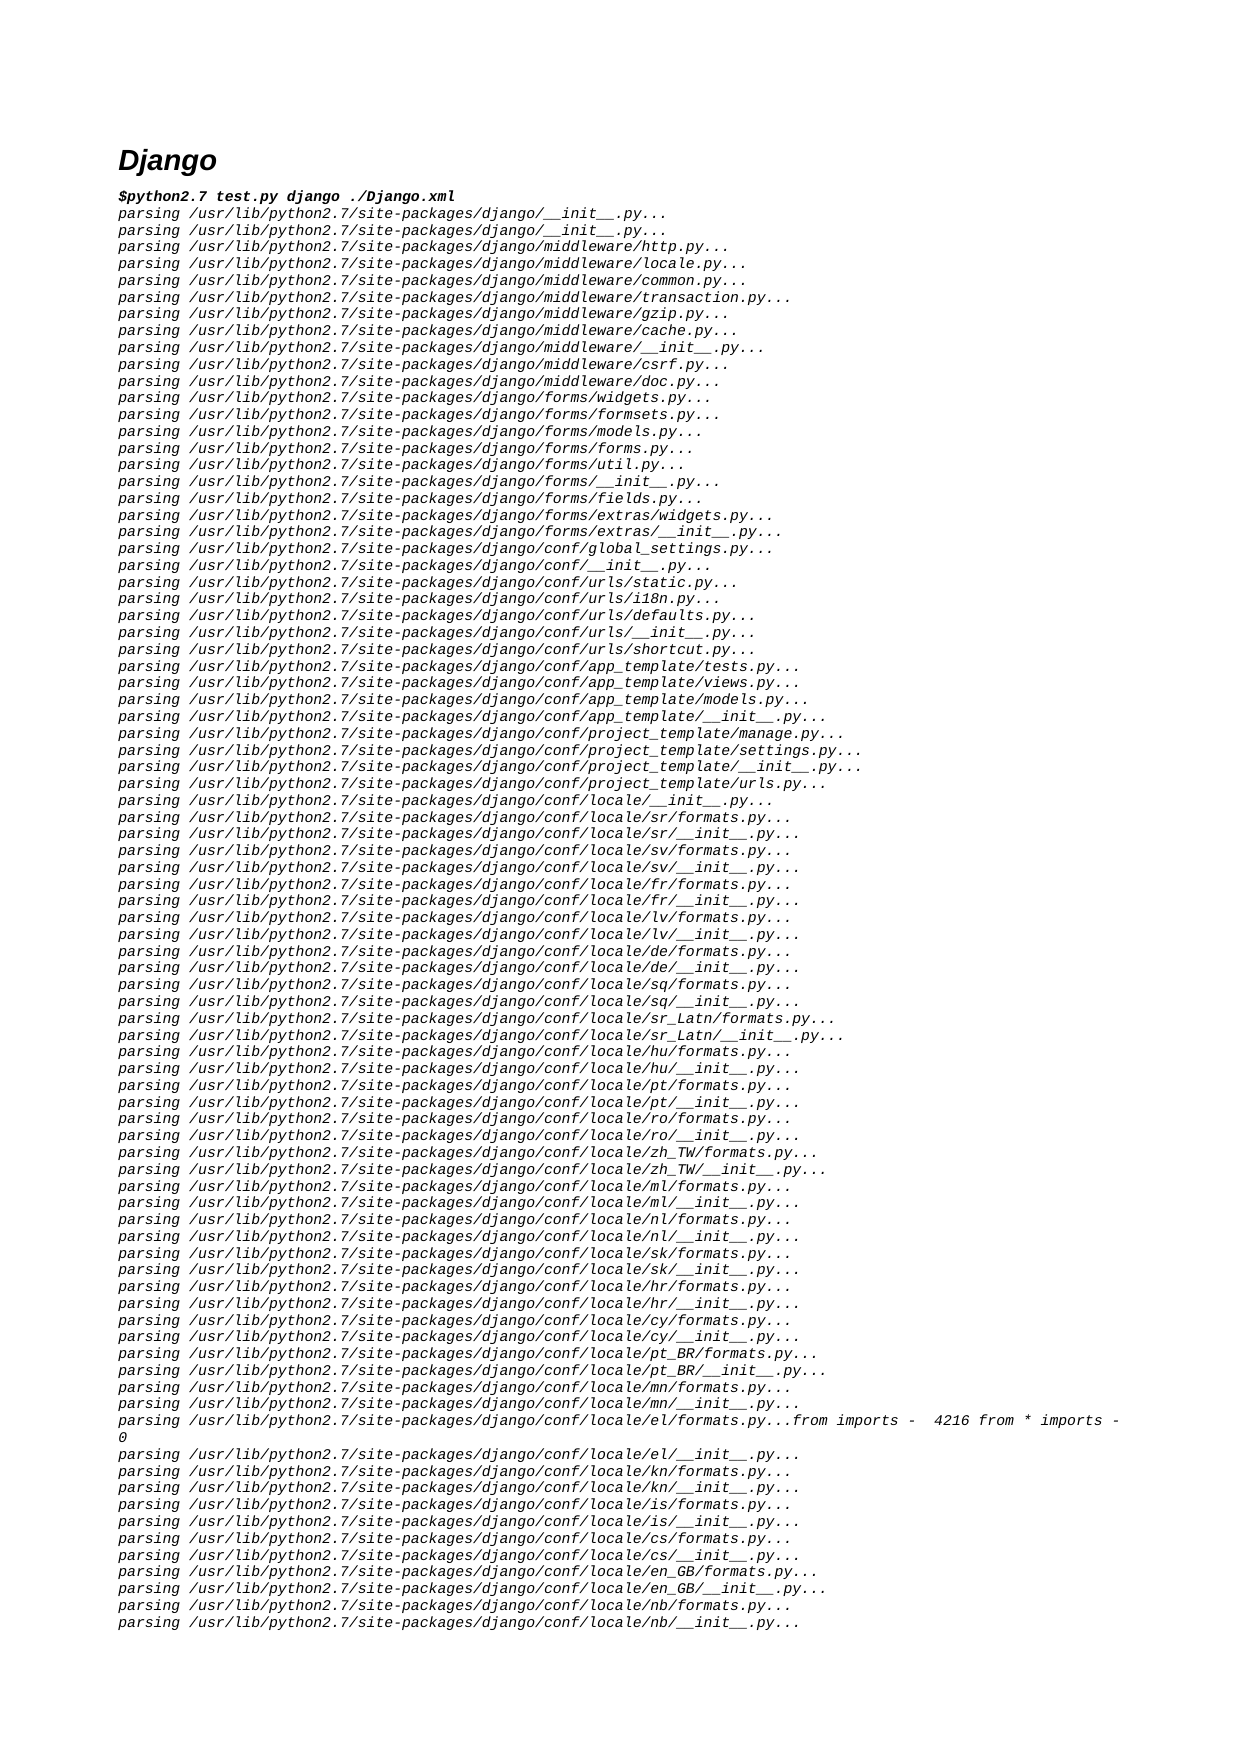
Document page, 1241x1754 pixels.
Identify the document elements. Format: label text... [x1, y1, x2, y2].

text parsing /usr/lib/python2.7/site-packages/django/conf/locale/hr/formats.py... [118, 1279, 1122, 1296]
text parsing /usr/lib/python2.7/site-packages/django/conf/locale/cs/__init__.py... [118, 1548, 1122, 1564]
text parsing /usr/lib/python2.7/site-packages/django/forms/widgets.py... [118, 390, 1122, 407]
text parsing /usr/lib/python2.7/site-packages/django/conf/urls/static.py... [118, 575, 1122, 592]
text parsing /usr/lib/python2.7/site-packages/django/conf/project_template/urls.py... [118, 776, 1122, 793]
text parsing /usr/lib/python2.7/site-packages/django/middleware/common.py... [118, 273, 1122, 290]
text parsing /usr/lib/python2.7/site-packages/django/forms/fields.py... [118, 491, 1122, 508]
text parsing /usr/lib/python2.7/site-packages/django/conf/locale/ml/formats.py... [118, 1179, 1122, 1195]
text parsing /usr/lib/python2.7/site-packages/django/conf/urls/defaults.py... [118, 608, 1122, 625]
text parsing /usr/lib/python2.7/site-packages/django/middleware/__init__.py... [118, 340, 1122, 357]
text parsing /usr/lib/python2.7/site-packages/django/conf/locale/de/formats.py... [118, 944, 1122, 961]
text parsing /usr/lib/python2.7/site-packages/django/conf/locale/zh_TW/__init__.py... [118, 1162, 1122, 1179]
text parsing /usr/lib/python2.7/site-packages/django/conf/locale/pt/__init__.py... [118, 1095, 1122, 1112]
text parsing /usr/lib/python2.7/site-packages/django/conf/locale/mn/formats.py... [118, 1380, 1122, 1397]
text parsing /usr/lib/python2.7/site-packages/django/conf/project_template/settings.py... [118, 743, 1122, 759]
text parsing /usr/lib/python2.7/site-packages/django/conf/locale/ml/__init__.py... [118, 1195, 1122, 1212]
text parsing /usr/lib/python2.7/site-packages/django/conf/locale/sr_Latn/formats.py... [118, 1011, 1122, 1028]
text parsing /usr/lib/python2.7/site-packages/django/conf/locale/sk/formats.py... [118, 1246, 1122, 1262]
text parsing /usr/lib/python2.7/site-packages/django/conf/locale/en_GB/__init__.py... [118, 1581, 1122, 1598]
text parsing /usr/lib/python2.7/site-packages/django/conf/urls/i18n.py... [118, 592, 1122, 608]
text parsing /usr/lib/python2.7/site-packages/django/conf/urls/__init__.py... [118, 625, 1122, 642]
text parsing /usr/lib/python2.7/site-packages/django/conf/locale/pt_BR/formats.py... [118, 1346, 1122, 1363]
text parsing /usr/lib/python2.7/site-packages/django/conf/locale/en_GB/formats.py... [118, 1564, 1122, 1581]
text parsing /usr/lib/python2.7/site-packages/django/forms/util.py... [118, 457, 1122, 474]
text parsing /usr/lib/python2.7/site-packages/django/middleware/transaction.py... [118, 290, 1122, 307]
text parsing /usr/lib/python2.7/site-packages/django/conf/global_settings.py... [118, 541, 1122, 558]
text parsing /usr/lib/python2.7/site-packages/django/conf/locale/hu/formats.py... [118, 1044, 1122, 1061]
text parsing /usr/lib/python2.7/site-packages/django/forms/extras/widgets.py... [118, 508, 1122, 524]
text parsing /usr/lib/python2.7/site-packages/django/conf/app_template/__init__.py... [118, 709, 1122, 726]
text parsing /usr/lib/python2.7/site-packages/django/middleware/doc.py... [118, 374, 1122, 390]
text parsing /usr/lib/python2.7/site-packages/django/conf/locale/sk/__init__.py... [118, 1262, 1122, 1279]
text parsing /usr/lib/python2.7/site-packages/django/conf/locale/el/__init__.py... [118, 1447, 1122, 1464]
text parsing /usr/lib/python2.7/site-packages/django/conf/locale/sr/formats.py... [118, 810, 1122, 826]
subtitle Django [118, 143, 1122, 177]
text parsing /usr/lib/python2.7/site-packages/django/forms/models.py... [118, 424, 1122, 441]
text parsing /usr/lib/python2.7/site-packages/django/conf/locale/ro/formats.py... [118, 1112, 1122, 1128]
text parsing /usr/lib/python2.7/site-packages/django/conf/locale/nb/formats.py... [118, 1598, 1122, 1615]
text parsing /usr/lib/python2.7/site-packages/django/conf/locale/__init__.py... [118, 793, 1122, 810]
text parsing /usr/lib/python2.7/site-packages/django/middleware/http.py... [118, 239, 1122, 256]
text parsing /usr/lib/python2.7/site-packages/django/conf/locale/nl/__init__.py... [118, 1229, 1122, 1246]
text parsing /usr/lib/python2.7/site-packages/django/conf/locale/nb/__init__.py... [118, 1615, 1122, 1631]
text parsing /usr/lib/python2.7/site-packages/django/conf/locale/hu/__init__.py... [118, 1061, 1122, 1078]
text parsing /usr/lib/python2.7/site-packages/django/conf/locale/cy/__init__.py... [118, 1329, 1122, 1346]
text parsing /usr/lib/python2.7/site-packages/django/conf/locale/lv/formats.py... [118, 910, 1122, 927]
text parsing /usr/lib/python2.7/site-packages/django/conf/locale/pt_BR/__init__.py... [118, 1363, 1122, 1380]
text parsing /usr/lib/python2.7/site-packages/django/conf/locale/kn/formats.py... [118, 1464, 1122, 1481]
text parsing /usr/lib/python2.7/site-packages/django/conf/locale/sv/formats.py... [118, 843, 1122, 860]
text parsing /usr/lib/python2.7/site-packages/django/conf/app_template/tests.py... [118, 659, 1122, 676]
text parsing /usr/lib/python2.7/site-packages/django/conf/project_template/manage.py... [118, 726, 1122, 743]
text $python2.7 test.py django ./Django.xml [118, 189, 1122, 206]
text parsing /usr/lib/python2.7/site-packages/django/__init__.py... [118, 206, 1122, 223]
text parsing /usr/lib/python2.7/site-packages/django/conf/locale/fr/__init__.py... [118, 893, 1122, 910]
text parsing /usr/lib/python2.7/site-packages/django/conf/locale/mn/__init__.py... [118, 1397, 1122, 1413]
text parsing /usr/lib/python2.7/site-packages/django/conf/locale/fr/formats.py... [118, 877, 1122, 893]
text parsing /usr/lib/python2.7/site-packages/django/conf/locale/zh_TW/formats.py... [118, 1145, 1122, 1162]
text parsing /usr/lib/python2.7/site-packages/django/conf/locale/hr/__init__.py... [118, 1296, 1122, 1313]
text parsing /usr/lib/python2.7/site-packages/django/conf/locale/cs/formats.py... [118, 1531, 1122, 1548]
text parsing /usr/lib/python2.7/site-packages/django/middleware/gzip.py... [118, 307, 1122, 323]
text parsing /usr/lib/python2.7/site-packages/django/conf/urls/shortcut.py... [118, 642, 1122, 659]
text parsing /usr/lib/python2.7/site-packages/django/forms/extras/__init__.py... [118, 524, 1122, 541]
text parsing /usr/lib/python2.7/site-packages/django/conf/locale/ro/__init__.py... [118, 1128, 1122, 1145]
text parsing /usr/lib/python2.7/site-packages/django/conf/locale/de/__init__.py... [118, 961, 1122, 977]
text parsing /usr/lib/python2.7/site-packages/django/forms/__init__.py... [118, 474, 1122, 491]
text parsing /usr/lib/python2.7/site-packages/django/conf/project_template/__init__.py... [118, 759, 1122, 776]
text parsing /usr/lib/python2.7/site-packages/django/middleware/csrf.py... [118, 357, 1122, 374]
text parsing /usr/lib/python2.7/site-packages/django/conf/__init__.py... [118, 558, 1122, 575]
text parsing /usr/lib/python2.7/site-packages/django/conf/locale/is/formats.py... [118, 1497, 1122, 1514]
text parsing /usr/lib/python2.7/site-packages/django/conf/locale/sq/formats.py... [118, 977, 1122, 994]
text parsing /usr/lib/python2.7/site-packages/django/conf/locale/nl/formats.py... [118, 1212, 1122, 1229]
text parsing /usr/lib/python2.7/site-packages/django/conf/locale/lv/__init__.py... [118, 927, 1122, 944]
text parsing /usr/lib/python2.7/site-packages/django/conf/locale/cy/formats.py... [118, 1313, 1122, 1329]
text parsing /usr/lib/python2.7/site-packages/django/conf/app_template/views.py... [118, 676, 1122, 692]
text parsing /usr/lib/python2.7/site-packages/django/forms/forms.py... [118, 441, 1122, 457]
text parsing /usr/lib/python2.7/site-packages/django/conf/locale/sv/__init__.py... [118, 860, 1122, 877]
text parsing /usr/lib/python2.7/site-packages/django/conf/locale/pt/formats.py... [118, 1078, 1122, 1095]
text parsing /usr/lib/python2.7/site-packages/django/conf/locale/sr/__init__.py... [118, 826, 1122, 843]
text parsing /usr/lib/python2.7/site-packages/django/conf/locale/sq/__init__.py... [118, 994, 1122, 1011]
text parsing /usr/lib/python2.7/site-packages/django/middleware/cache.py... [118, 323, 1122, 340]
text parsing /usr/lib/python2.7/site-packages/django/forms/formsets.py... [118, 407, 1122, 424]
text parsing /usr/lib/python2.7/site-packages/django/__init__.py... [118, 223, 1122, 239]
text parsing /usr/lib/python2.7/site-packages/django/conf/app_template/models.py... [118, 692, 1122, 709]
text parsing /usr/lib/python2.7/site-packages/django/conf/locale/el/formats.py...from imports - 4216 from * imports - 0 [118, 1413, 1122, 1447]
text parsing /usr/lib/python2.7/site-packages/django/conf/locale/kn/__init__.py... [118, 1481, 1122, 1497]
text parsing /usr/lib/python2.7/site-packages/django/middleware/locale.py... [118, 256, 1122, 273]
text parsing /usr/lib/python2.7/site-packages/django/conf/locale/is/__init__.py... [118, 1514, 1122, 1531]
text parsing /usr/lib/python2.7/site-packages/django/conf/locale/sr_Latn/__init__.py... [118, 1028, 1122, 1044]
